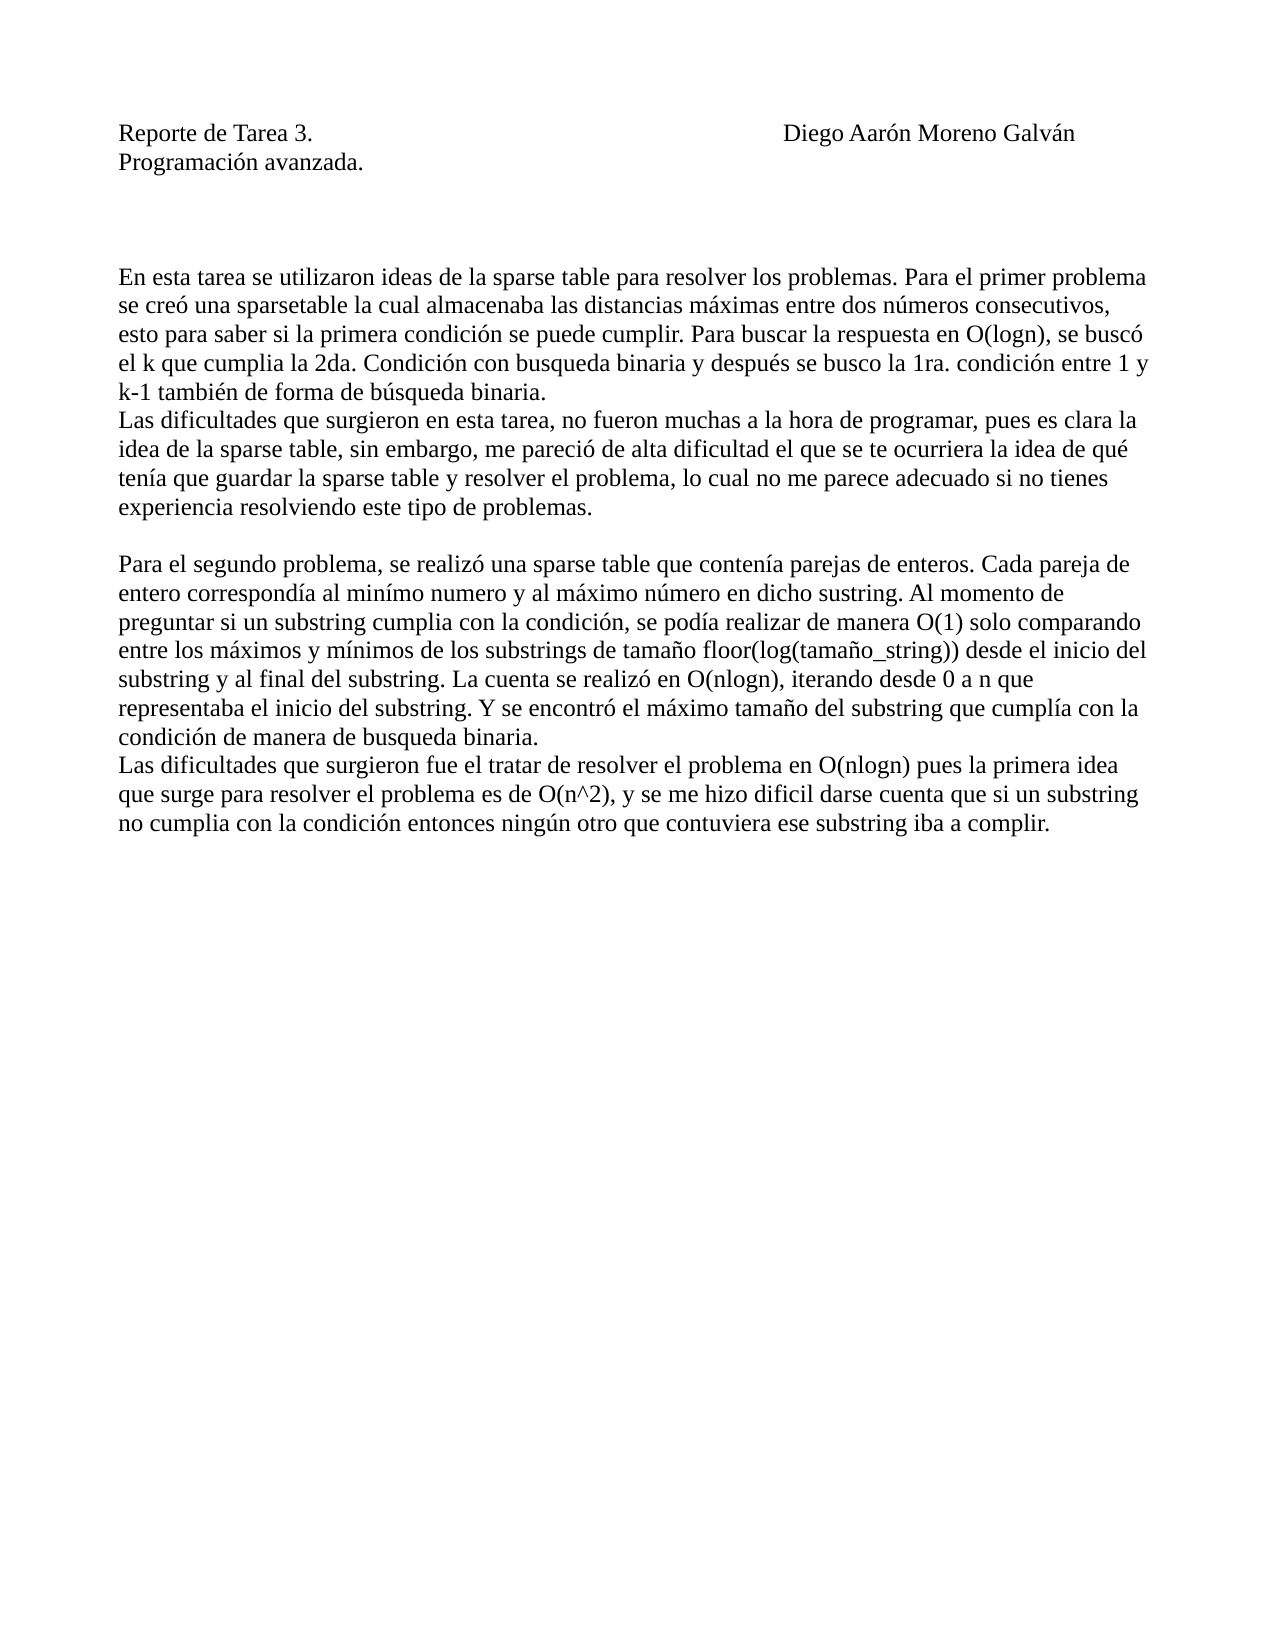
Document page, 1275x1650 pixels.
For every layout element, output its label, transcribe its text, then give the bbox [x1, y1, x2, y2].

text Las dificultades que surgieron en esta tarea, no fueron muchas a la hora de programar, pues es clara la idea de la sparse table, sin embargo, me pareció de alta dificultad el que se te ocurriera la idea de qué tenía que guardar la sparse table y resolver el problema, lo cual no me parece adecuado si no tienes experiencia resolviendo este tipo de problemas. [118, 406, 1157, 521]
text Para el segundo problema, se realizó una sparse table que contenía parejas de enteros. Cada pareja de entero correspondía al minímo numero y al máximo número en dicho sustring. Al momento de preguntar si un substring cumplia con la condición, se podía realizar de manera O(1) solo comparando entre los máximos y mínimos de los substrings de tamaño floor(log(tamaño_string)) desde el inicio del substring y al final del substring. La cuenta se realizó en O(nlogn), iterando desde 0 a n que representaba el inicio del substring. Y se encontró el máximo tamaño del substring que cumplía con la condición de manera de busqueda binaria. [118, 549, 1157, 751]
text En esta tarea se utilizaron ideas de la sparse table para resolver los problemas. Para el primer problema se creó una sparsetable la cual almacenaba las distancias máximas entre dos números consecutivos, esto para saber si la primera condición se puede cumplir. Para buscar la respuesta en O(logn), se buscó el k que cumplia la 2da. Condición con busqueda binaria y después se busco la 1ra. condición entre 1 y k-1 también de forma de búsqueda binaria. [118, 262, 1157, 406]
text Las dificultades que surgieron fue el tratar de resolver el problema en O(nlogn) pues la primera idea que surge para resolver el problema es de O(n^2), y se me hizo dificil darse cuenta que si un substring no cumplia con la condición entonces ningún otro que contuviera ese substring iba a complir. [118, 751, 1157, 837]
text Reporte de Tarea 3. Diego Aarón Moreno Galván [118, 118, 1157, 147]
text Programación avanzada. [118, 147, 1157, 176]
